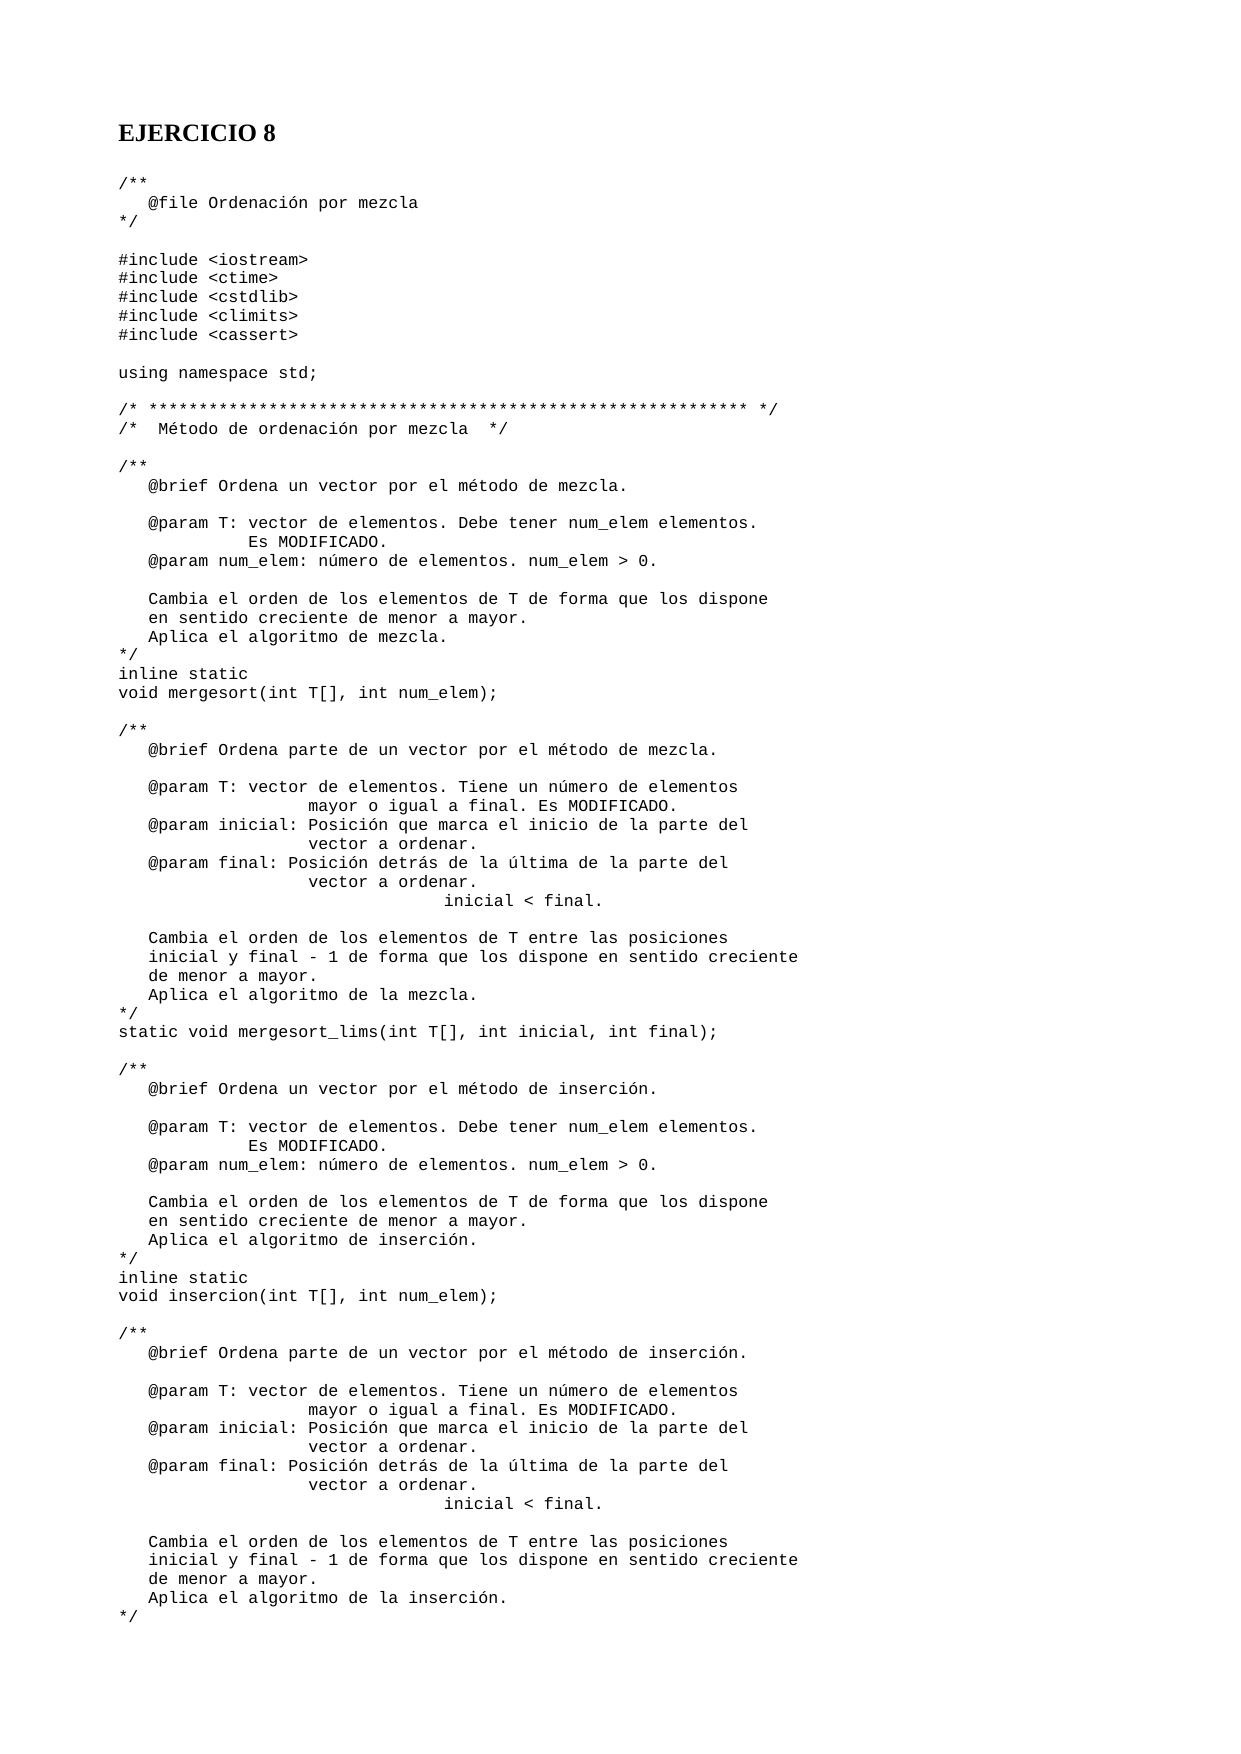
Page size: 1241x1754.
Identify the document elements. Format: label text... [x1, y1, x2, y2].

text /* Método de ordenación por mezcla */ [118, 421, 1122, 439]
text /* ************************************************************ */ [118, 402, 1122, 421]
text vector a ordenar. [118, 836, 1122, 854]
text de menor a mayor. [118, 1571, 1122, 1590]
text @param final: Posición detrás de la última de la parte del [118, 1458, 1122, 1477]
text @file Ordenación por mezcla [118, 194, 1122, 213]
text @param inicial: Posición que marca el inicio de la parte del [118, 1420, 1122, 1439]
text /** [118, 1326, 1122, 1344]
text inicial < final. [118, 1495, 1122, 1514]
text vector a ordenar. [118, 1477, 1122, 1495]
text #include <cassert> [118, 326, 1122, 345]
text de menor a mayor. [118, 967, 1122, 986]
text Es MODIFICADO. [118, 534, 1122, 553]
text en sentido creciente de menor a mayor. [118, 609, 1122, 628]
text #include <climits> [118, 308, 1122, 326]
text @brief Ordena parte de un vector por el método de inserción. [118, 1344, 1122, 1363]
text @brief Ordena un vector por el método de inserción. [118, 1081, 1122, 1099]
text vector a ordenar. [118, 873, 1122, 892]
text Cambia el orden de los elementos de T de forma que los dispone [118, 1194, 1122, 1213]
text @param T: vector de elementos. Debe tener num_elem elementos. [118, 515, 1122, 534]
text inicial < final. [118, 892, 1122, 911]
text */ [118, 1005, 1122, 1024]
text Cambia el orden de los elementos de T de forma que los dispone [118, 590, 1122, 609]
text #include <iostream> [118, 251, 1122, 270]
text */ [118, 647, 1122, 666]
text /** [118, 176, 1122, 194]
text Aplica el algoritmo de la mezcla. [118, 986, 1122, 1005]
text /** [118, 458, 1122, 477]
text Aplica el algoritmo de la inserción. [118, 1590, 1122, 1608]
text EJERCICIO 8 [118, 118, 1122, 147]
text inline static [118, 1269, 1122, 1288]
text @param T: vector de elementos. Tiene un número de elementos [118, 1382, 1122, 1401]
text Cambia el orden de los elementos de T entre las posiciones [118, 930, 1122, 949]
text mayor o igual a final. Es MODIFICADO. [118, 1401, 1122, 1420]
text inicial y final - 1 de forma que los dispone en sentido creciente [118, 1552, 1122, 1571]
text void mergesort(int T[], int num_elem); [118, 685, 1122, 703]
text static void mergesort_lims(int T[], int inicial, int final); [118, 1024, 1122, 1043]
text inline static [118, 666, 1122, 685]
text #include <ctime> [118, 270, 1122, 289]
text @param final: Posición detrás de la última de la parte del [118, 854, 1122, 873]
text */ [118, 213, 1122, 232]
text @param T: vector de elementos. Tiene un número de elementos [118, 779, 1122, 798]
text using namespace std; [118, 364, 1122, 383]
text Es MODIFICADO. [118, 1137, 1122, 1156]
text */ [118, 1250, 1122, 1269]
text en sentido creciente de menor a mayor. [118, 1213, 1122, 1231]
text @param T: vector de elementos. Debe tener num_elem elementos. [118, 1118, 1122, 1137]
text void insercion(int T[], int num_elem); [118, 1288, 1122, 1307]
text vector a ordenar. [118, 1439, 1122, 1458]
text Cambia el orden de los elementos de T entre las posiciones [118, 1533, 1122, 1552]
text Aplica el algoritmo de inserción. [118, 1231, 1122, 1250]
text @brief Ordena un vector por el método de mezcla. [118, 477, 1122, 496]
text @param inicial: Posición que marca el inicio de la parte del [118, 817, 1122, 836]
text inicial y final - 1 de forma que los dispone en sentido creciente [118, 949, 1122, 967]
text */ [118, 1608, 1122, 1627]
text /** [118, 722, 1122, 741]
text /** [118, 1062, 1122, 1081]
text #include <cstdlib> [118, 289, 1122, 308]
text Aplica el algoritmo de mezcla. [118, 628, 1122, 647]
text @param num_elem: número de elementos. num_elem > 0. [118, 553, 1122, 572]
text @param num_elem: número de elementos. num_elem > 0. [118, 1156, 1122, 1175]
text @brief Ordena parte de un vector por el método de mezcla. [118, 741, 1122, 760]
text mayor o igual a final. Es MODIFICADO. [118, 798, 1122, 817]
